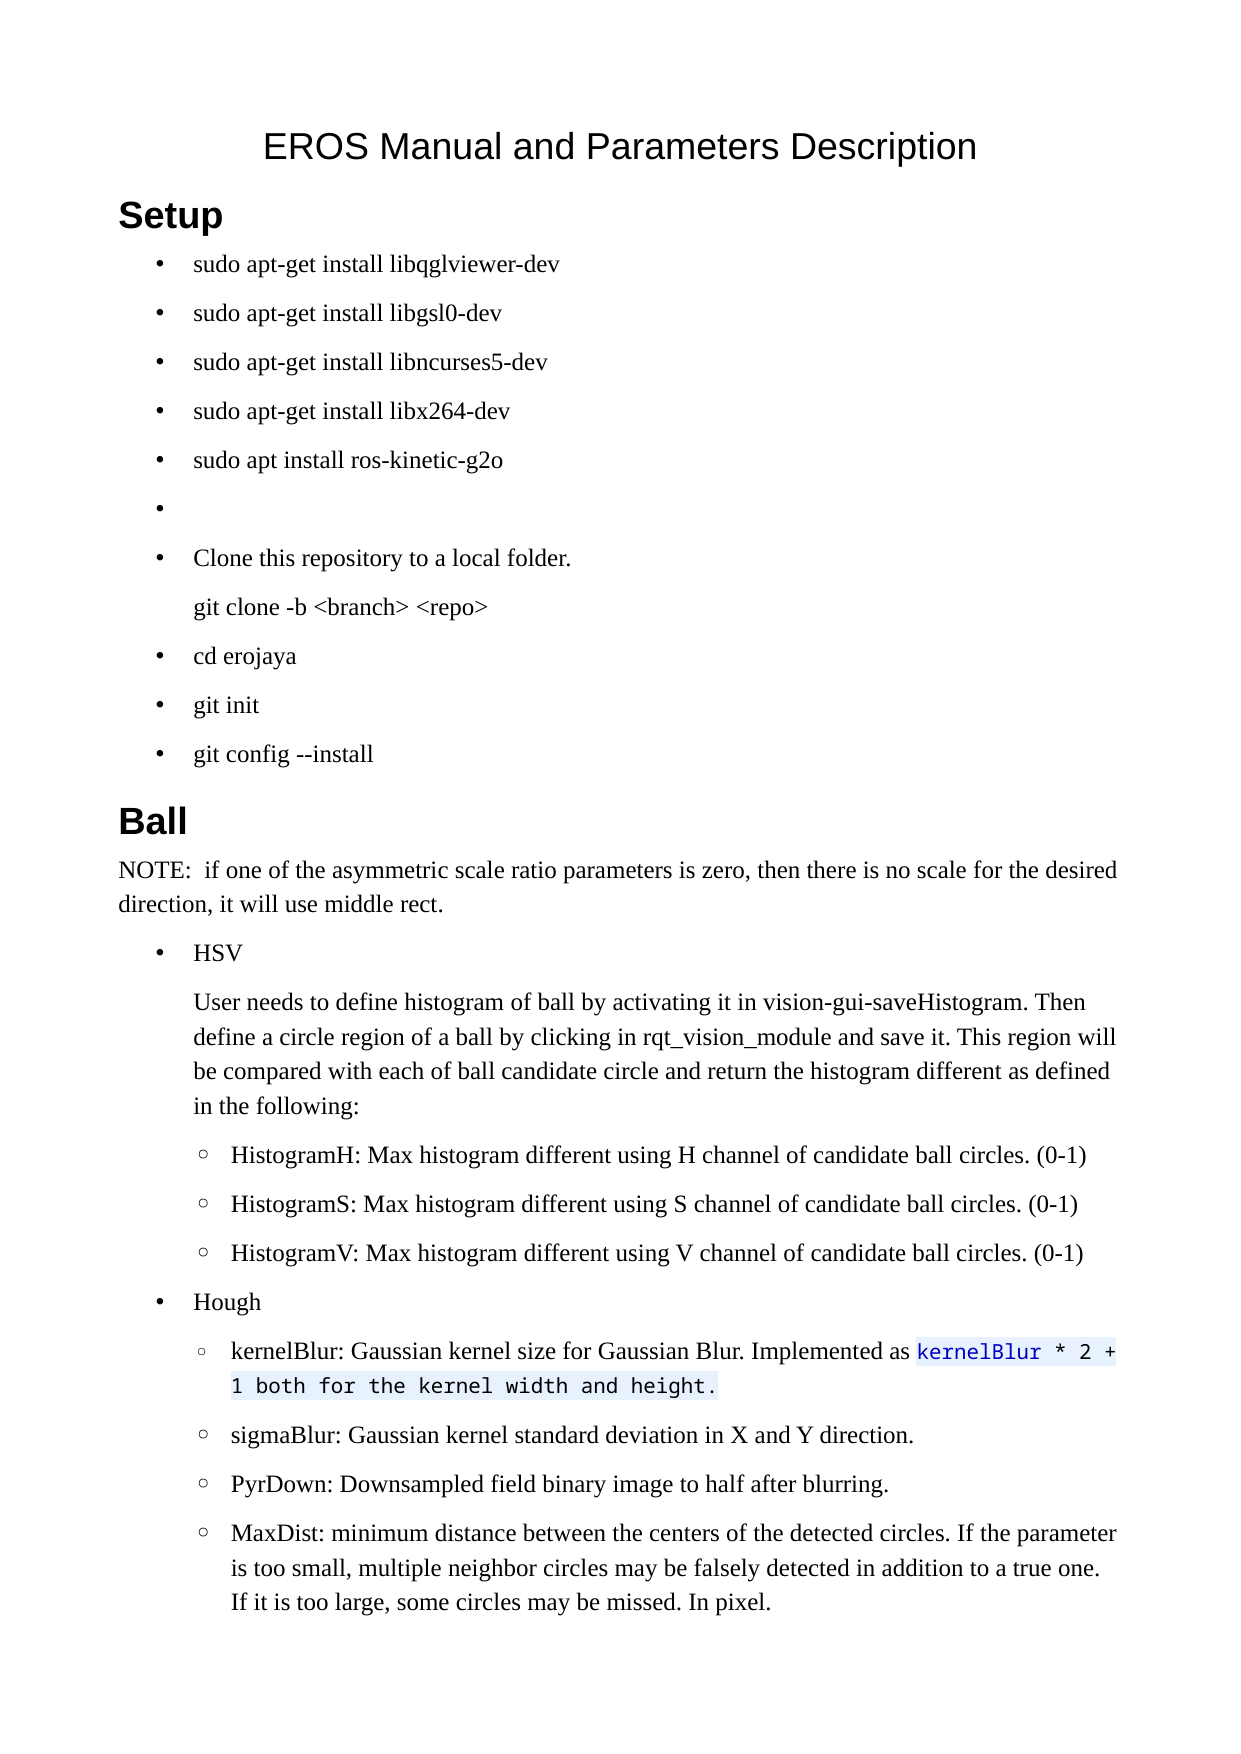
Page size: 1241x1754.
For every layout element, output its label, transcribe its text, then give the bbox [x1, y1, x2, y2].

subtitle Setup [118, 192, 1122, 236]
list sudo apt-get install libncurses5-dev [156, 347, 1122, 376]
list sudo apt-get install libx264-dev [156, 396, 1122, 424]
list User needs to define histogram of ball by activating it in vision-gui-saveHistogram. Then define a circle region of a ball by clicking in rqt_vision_module and save it. This region will be compared with each of ball candidate circle and return the histogram different as defined in the following: [156, 987, 1122, 1120]
list kernelBlur: Gaussian kernel size for Gaussian Blur. Implemented as kernelBlur * 2 + 1 both for the kernel width and height. [193, 1336, 1122, 1400]
list sigmaBlur: Gaussian kernel standard deviation in X and Y direction. [193, 1420, 1122, 1449]
list HistogramV: Max histogram different using V channel of candidate ball circles. (0-1) [193, 1238, 1122, 1267]
list HistogramH: Max histogram different using H channel of candidate ball circles. (0-1) [193, 1140, 1122, 1169]
list git init [156, 690, 1122, 719]
list HistogramS: Max histogram different using S channel of candidate ball circles. (0-1) [193, 1189, 1122, 1218]
list HSV [156, 938, 1122, 967]
list PyrDown: Downsampled field binary image to half after blurring. [193, 1469, 1122, 1498]
list cd erojaya [156, 641, 1122, 670]
text NOTE: if one of the asymmetric scale ratio parameters is zero, then there is no scale for the desired direction, it will use middle rect. [118, 855, 1122, 918]
list sudo apt install ros-kinetic-g2o [156, 445, 1122, 474]
subtitle EROS Manual and Parameters Description [118, 124, 1122, 167]
list MaxDist: minimum distance between the centers of the detected circles. If the parameter is too small, multiple neighbor circles may be falsely detected in addition to a true one. If it is too large, some circles may be missed. In pixel. [193, 1518, 1122, 1616]
list Hough [156, 1287, 1122, 1316]
list git clone -b <branch> <repo> [156, 592, 1122, 621]
list sudo apt-get install libgsl0-dev [156, 298, 1122, 326]
list Clone this repository to a local folder. [156, 543, 1122, 572]
list sudo apt-get install libqglviewer-dev [156, 249, 1122, 277]
subtitle Ball [118, 799, 1122, 842]
list git config --install [156, 739, 1122, 768]
